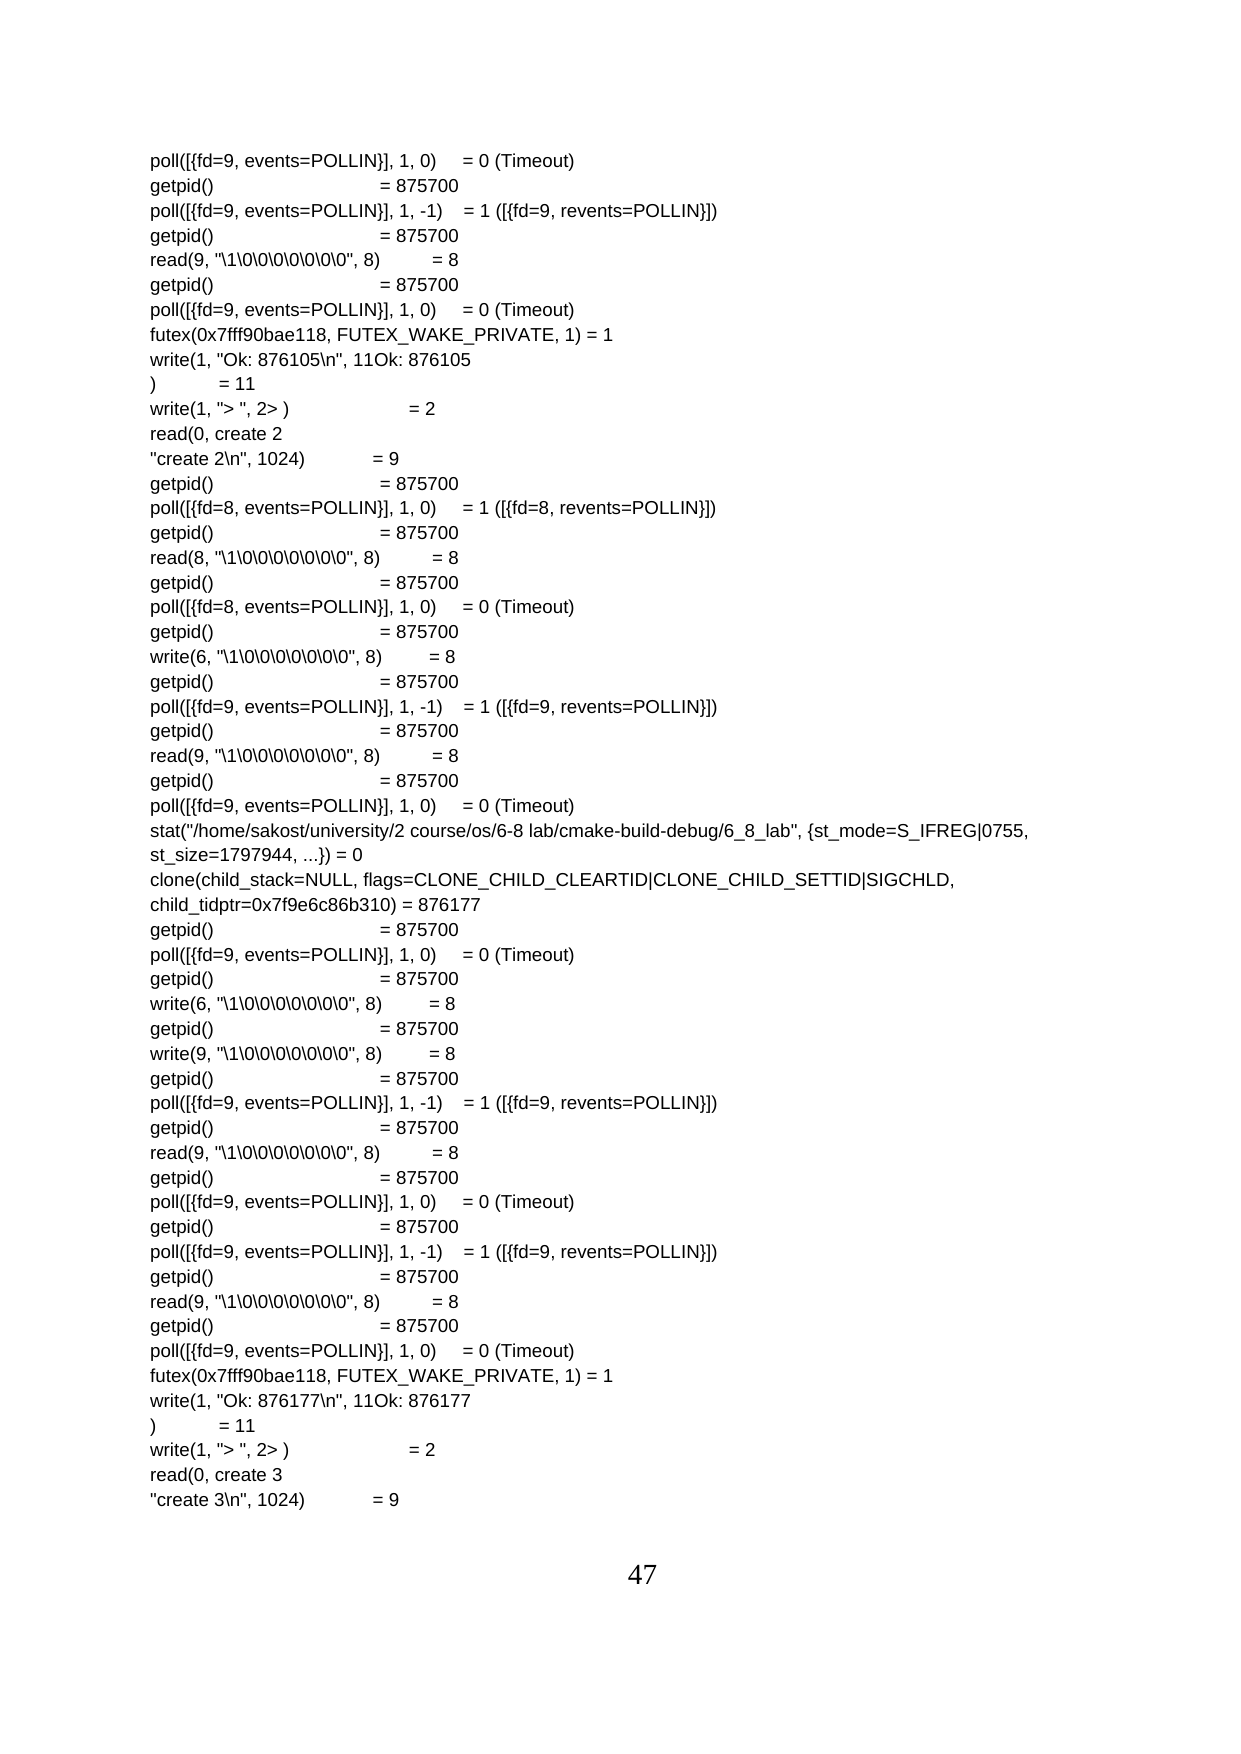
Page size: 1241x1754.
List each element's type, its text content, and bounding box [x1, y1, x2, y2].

text write(1, "> ", 2> ) = 2 [150, 398, 1091, 419]
text poll([{fd=9, events=POLLIN}], 1, 0) = 0 (Timeout) [150, 794, 1091, 816]
text clone(child_stack=NULL, flags=CLONE_CHILD_CLEARTID|CLONE_CHILD_SETTID|SIGCHLD, child_tidptr=0x7f9e6c86b310) = 876177 [150, 869, 1091, 915]
text futex(0x7fff90bae118, FUTEX_WAKE_PRIVATE, 1) = 1 [150, 323, 1091, 345]
text write(1, "> ", 2> ) = 2 [150, 1439, 1091, 1461]
text getpid() = 875700 [150, 1166, 1091, 1188]
text getpid() = 875700 [150, 621, 1091, 643]
text poll([{fd=9, events=POLLIN}], 1, 0) = 0 (Timeout) [150, 150, 1091, 172]
text read(0, create 3 [150, 1464, 1091, 1486]
text ) = 11 [150, 373, 1091, 395]
text write(6, "\1\0\0\0\0\0\0\0", 8) = 8 [150, 646, 1091, 667]
text write(9, "\1\0\0\0\0\0\0\0", 8) = 8 [150, 1042, 1091, 1064]
text read(9, "\1\0\0\0\0\0\0\0", 8) = 8 [150, 249, 1091, 271]
text getpid() = 875700 [150, 1117, 1091, 1138]
text read(9, "\1\0\0\0\0\0\0\0", 8) = 8 [150, 745, 1091, 767]
text read(9, "\1\0\0\0\0\0\0\0", 8) = 8 [150, 1142, 1091, 1163]
text read(8, "\1\0\0\0\0\0\0\0", 8) = 8 [150, 547, 1091, 568]
text getpid() = 875700 [150, 274, 1091, 296]
text ) = 11 [150, 1414, 1091, 1436]
text getpid() = 875700 [150, 968, 1091, 990]
text poll([{fd=9, events=POLLIN}], 1, -1) = 1 ([{fd=9, revents=POLLIN}]) [150, 199, 1091, 221]
text futex(0x7fff90bae118, FUTEX_WAKE_PRIVATE, 1) = 1 [150, 1365, 1091, 1386]
text poll([{fd=9, events=POLLIN}], 1, 0) = 0 (Timeout) [150, 299, 1091, 320]
text getpid() = 875700 [150, 522, 1091, 543]
text getpid() = 875700 [150, 1216, 1091, 1238]
text write(1, "Ok: 876105\n", 11Ok: 876105 [150, 348, 1091, 370]
text getpid() = 875700 [150, 770, 1091, 791]
text poll([{fd=8, events=POLLIN}], 1, 0) = 0 (Timeout) [150, 596, 1091, 618]
text getpid() = 875700 [150, 224, 1091, 246]
text getpid() = 875700 [150, 1266, 1091, 1287]
text getpid() = 875700 [150, 571, 1091, 593]
text getpid() = 875700 [150, 175, 1091, 196]
text "create 2\n", 1024) = 9 [150, 447, 1091, 469]
text read(9, "\1\0\0\0\0\0\0\0", 8) = 8 [150, 1290, 1091, 1312]
text getpid() = 875700 [150, 1018, 1091, 1039]
text getpid() = 875700 [150, 671, 1091, 692]
text write(6, "\1\0\0\0\0\0\0\0", 8) = 8 [150, 993, 1091, 1014]
text getpid() = 875700 [150, 1315, 1091, 1337]
text read(0, create 2 [150, 423, 1091, 444]
text "create 3\n", 1024) = 9 [150, 1489, 1091, 1510]
text poll([{fd=9, events=POLLIN}], 1, 0) = 0 (Timeout) [150, 1340, 1091, 1362]
text getpid() = 875700 [150, 472, 1091, 494]
text poll([{fd=9, events=POLLIN}], 1, -1) = 1 ([{fd=9, revents=POLLIN}]) [150, 1092, 1091, 1114]
text poll([{fd=9, events=POLLIN}], 1, -1) = 1 ([{fd=9, revents=POLLIN}]) [150, 695, 1091, 717]
text poll([{fd=9, events=POLLIN}], 1, 0) = 0 (Timeout) [150, 1191, 1091, 1213]
text getpid() = 875700 [150, 918, 1091, 940]
text getpid() = 875700 [150, 720, 1091, 742]
text poll([{fd=8, events=POLLIN}], 1, 0) = 1 ([{fd=8, revents=POLLIN}]) [150, 497, 1091, 519]
text poll([{fd=9, events=POLLIN}], 1, 0) = 0 (Timeout) [150, 943, 1091, 965]
text stat("/home/sakost/university/2 course/os/6-8 lab/cmake-build-debug/6_8_lab", {st_mode=S_IFREG|0755, st_size=1797944, ...}) = 0 [150, 819, 1091, 866]
text poll([{fd=9, events=POLLIN}], 1, -1) = 1 ([{fd=9, revents=POLLIN}]) [150, 1241, 1091, 1262]
text write(1, "Ok: 876177\n", 11Ok: 876177 [150, 1389, 1091, 1411]
text getpid() = 875700 [150, 1067, 1091, 1089]
